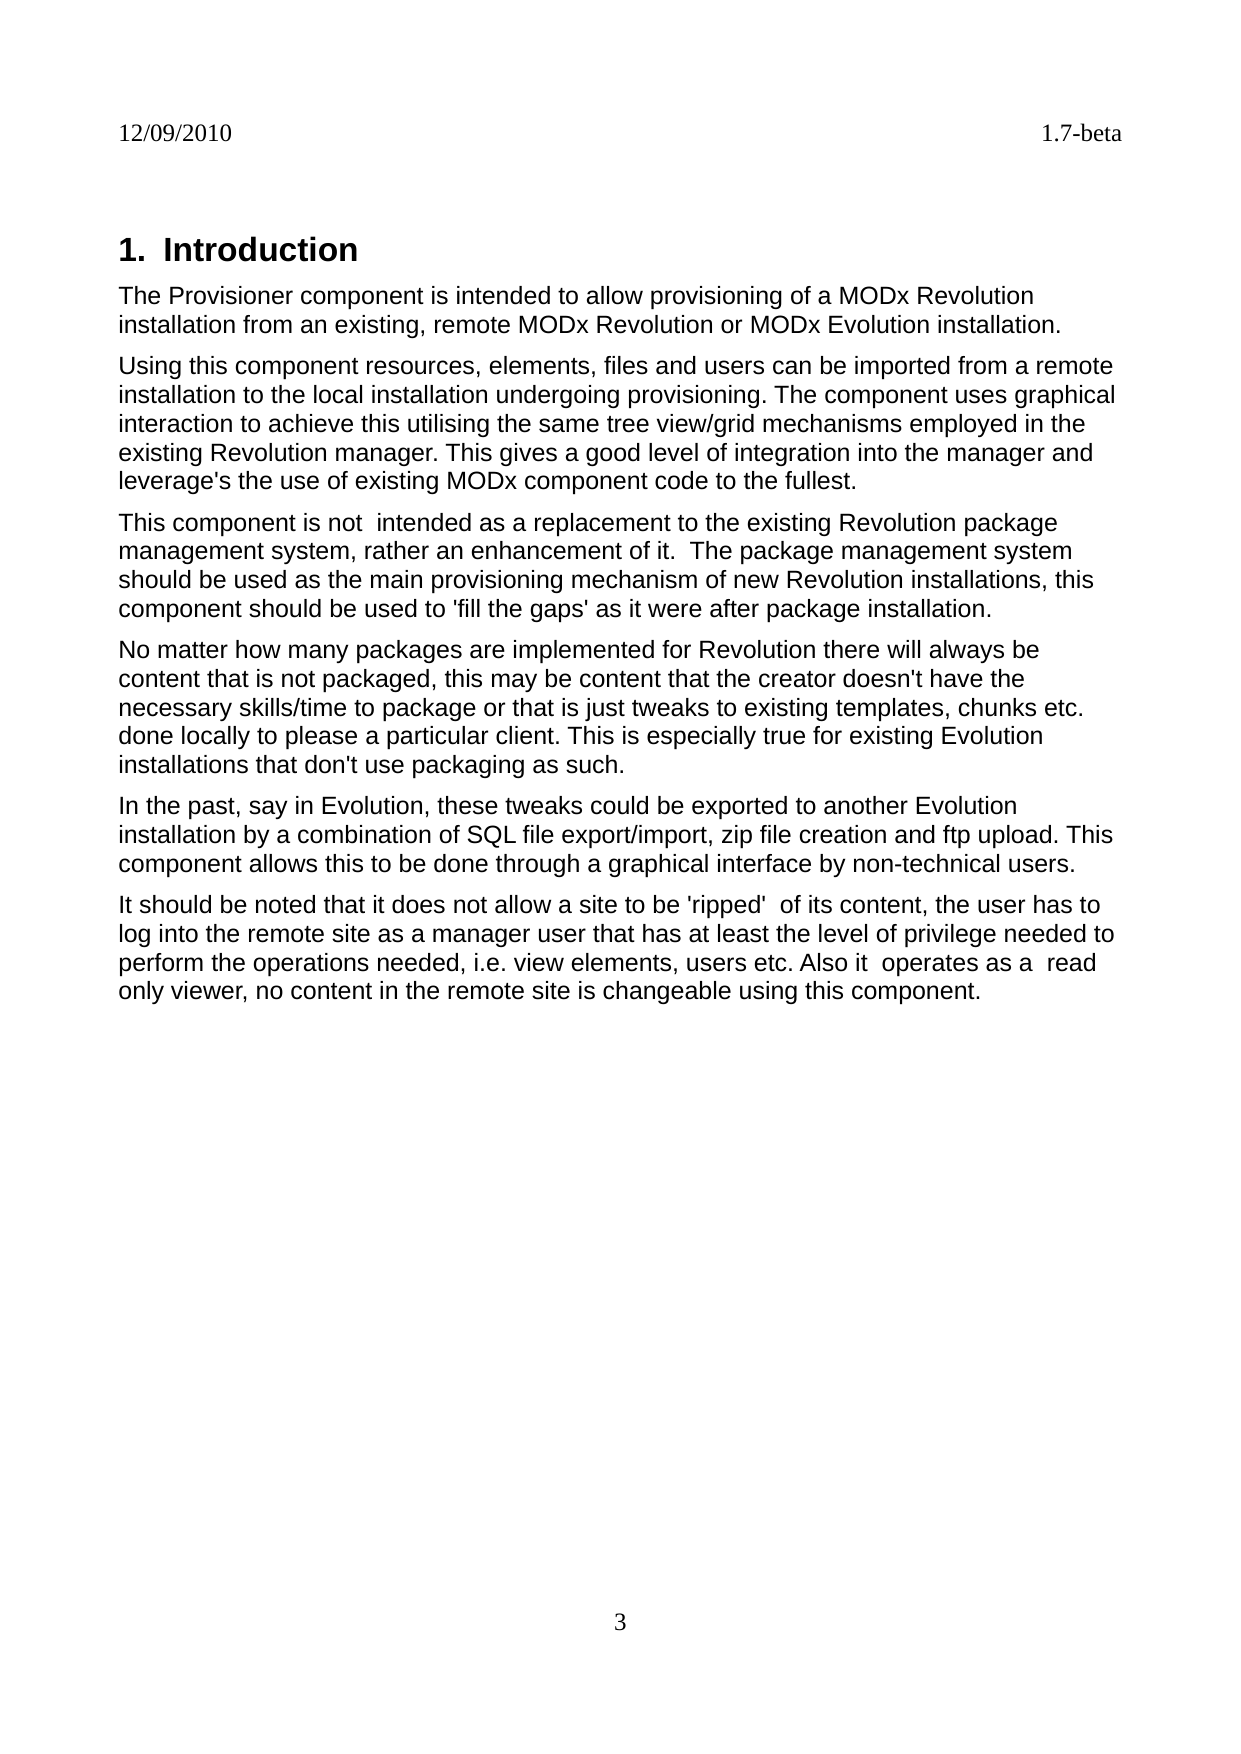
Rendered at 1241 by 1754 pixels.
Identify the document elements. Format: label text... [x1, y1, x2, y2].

text In the past, say in Evolution, these tweaks could be exported to another Evolution installation by a combination of SQL file export/import, zip file creation and ftp upload. This component allows this to be done through a graphical interface by non-technical users. [118, 791, 1122, 877]
text Using this component resources, elements, files and users can be imported from a remote installation to the local installation undergoing provisioning. The component uses graphical interaction to achieve this utilising the same tree view/grid mechanisms employed in the existing Revolution manager. This gives a good level of integration into the manager and leverage's the use of existing MODx component code to the fullest. [118, 351, 1122, 495]
text It should be noted that it does not allow a site to be 'ripped' of its content, the user has to log into the remote site as a manager user that has at least the level of privilege needed to perform the operations needed, i.e. view elements, users etc. Also it operates as a read only viewer, no content in the remote site is changeable using this component. [118, 890, 1122, 1005]
text No matter how many packages are implemented for Revolution there will always be content that is not packaged, this may be content that the creator doesn't have the necessary skills/time to package or that is just tweaks to existing templates, chunks etc. done locally to please a particular client. This is especially true for existing Evolution installations that don't use packaging as such. [118, 635, 1122, 779]
text This component is not intended as a replacement to the existing Revolution package management system, rather an enhancement of it. The package management system should be used as the main provisioning mechanism of new Revolution installations, this component should be used to 'fill the gaps' as it were after package installation. [118, 507, 1122, 622]
text The Provisioner component is intended to allow provisioning of a MODx Revolution installation from an existing, remote MODx Revolution or MODx Evolution installation. [118, 281, 1122, 339]
subtitle Introduction [118, 230, 1122, 269]
